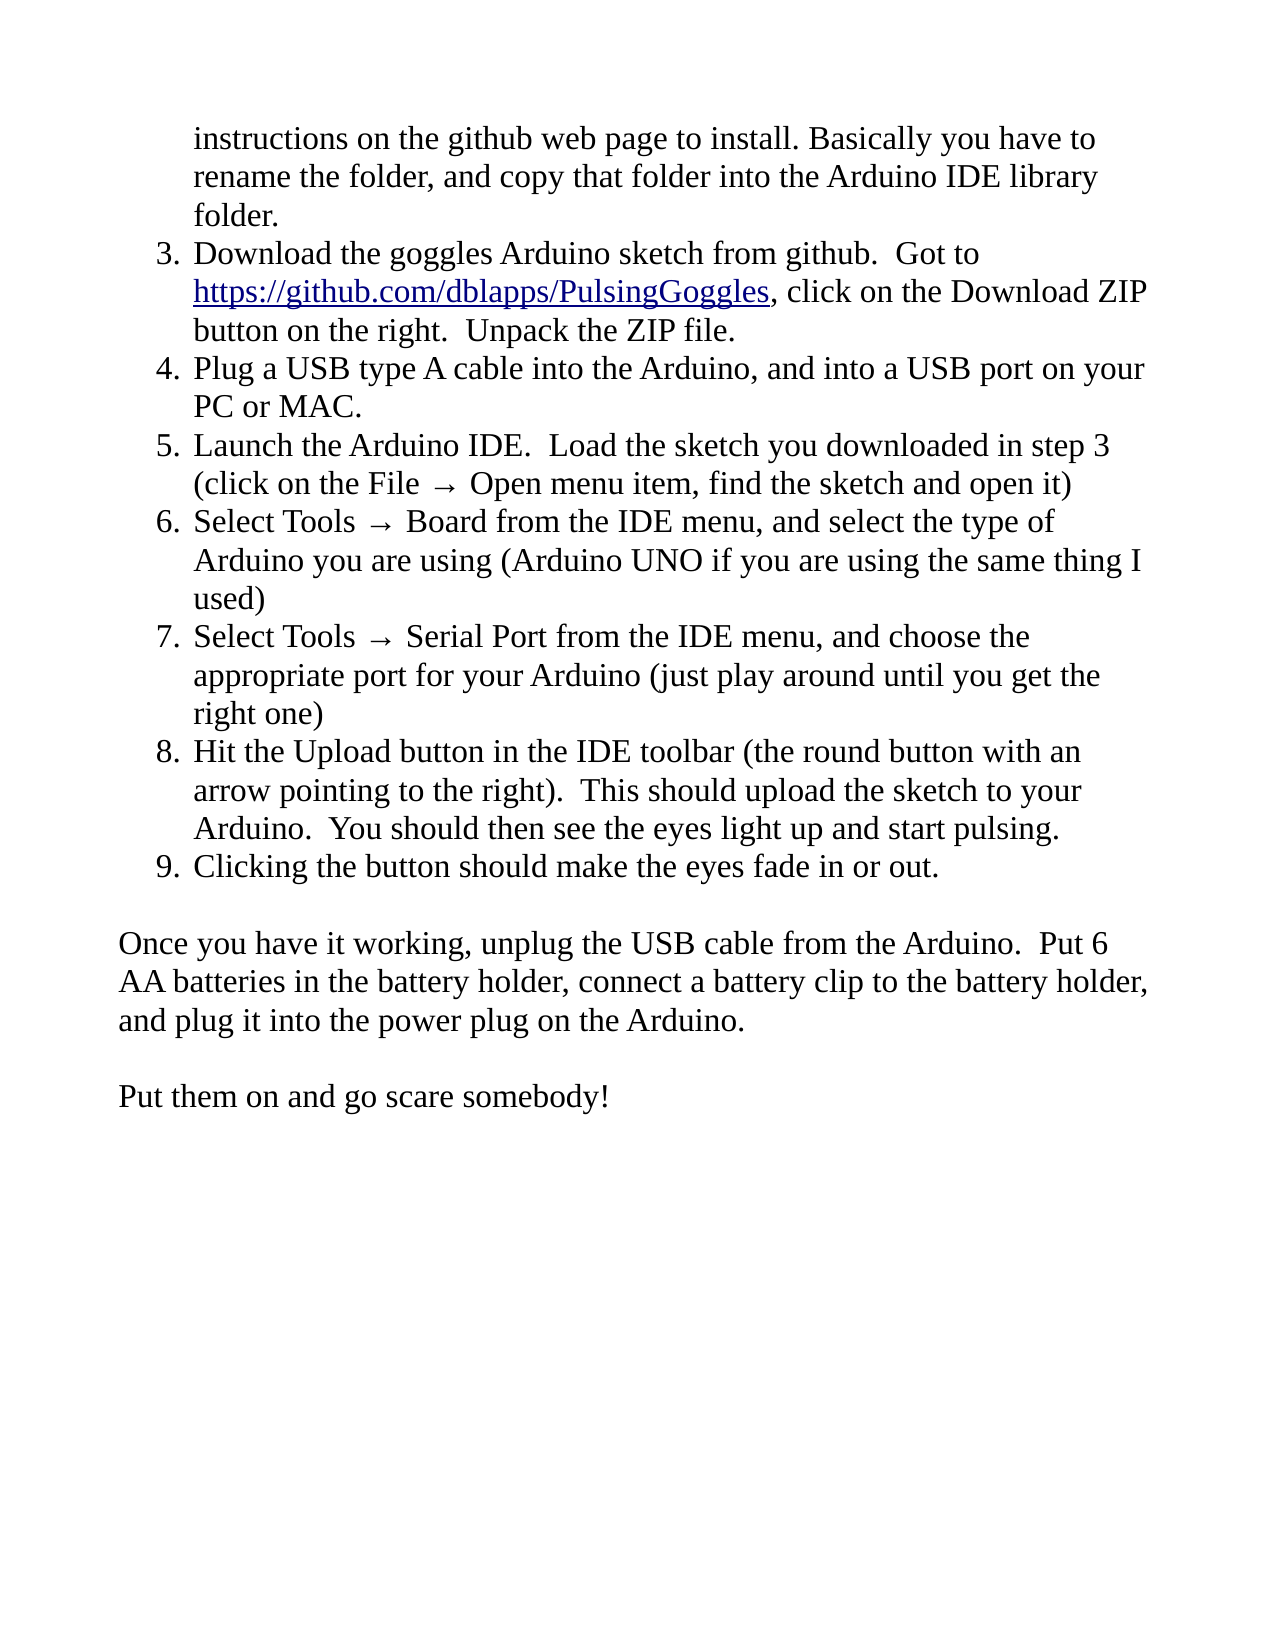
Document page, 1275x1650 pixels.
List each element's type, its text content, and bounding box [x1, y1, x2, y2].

list Select Tools → Serial Port from the IDE menu, and choose the appropriate port for your Arduino (just play around until you get the right one) [156, 616, 1157, 731]
list Select Tools → Board from the IDE menu, and select the type of Arduino you are using (Arduino UNO if you are using the same thing I used) [156, 501, 1157, 616]
list Hit the Upload button in the IDE toolbar (the round button with an arrow pointing to the right). This should upload the sketch to your Arduino. You should then see the eyes light up and start pulsing. [156, 731, 1157, 846]
list Launch the Arduino IDE. Load the sketch you downloaded in step 3 (click on the File → Open menu item, find the sketch and open it) [156, 425, 1157, 501]
list Clicking the button should make the eyes fade in or out. [156, 846, 1157, 885]
list instructions on the github web page to install. Basically you have to rename the folder, and copy that folder into the Arduino IDE library folder. [156, 118, 1157, 233]
list Plug a USB type A cable into the Arduino, and into a USB port on your PC or MAC. [156, 348, 1157, 425]
list Download the goggles Arduino sketch from github. Got to https://github.com/dblapps/PulsingGoggles, click on the Download ZIP button on the right. Unpack the ZIP file. [156, 233, 1157, 348]
text Once you have it working, unplug the USB cable from the Arduino. Put 6 AA batteries in the battery holder, connect a battery clip to the battery holder, and plug it into the power plug on the Arduino. [118, 923, 1157, 1038]
text Put them on and go scare somebody! [118, 1076, 1157, 1115]
